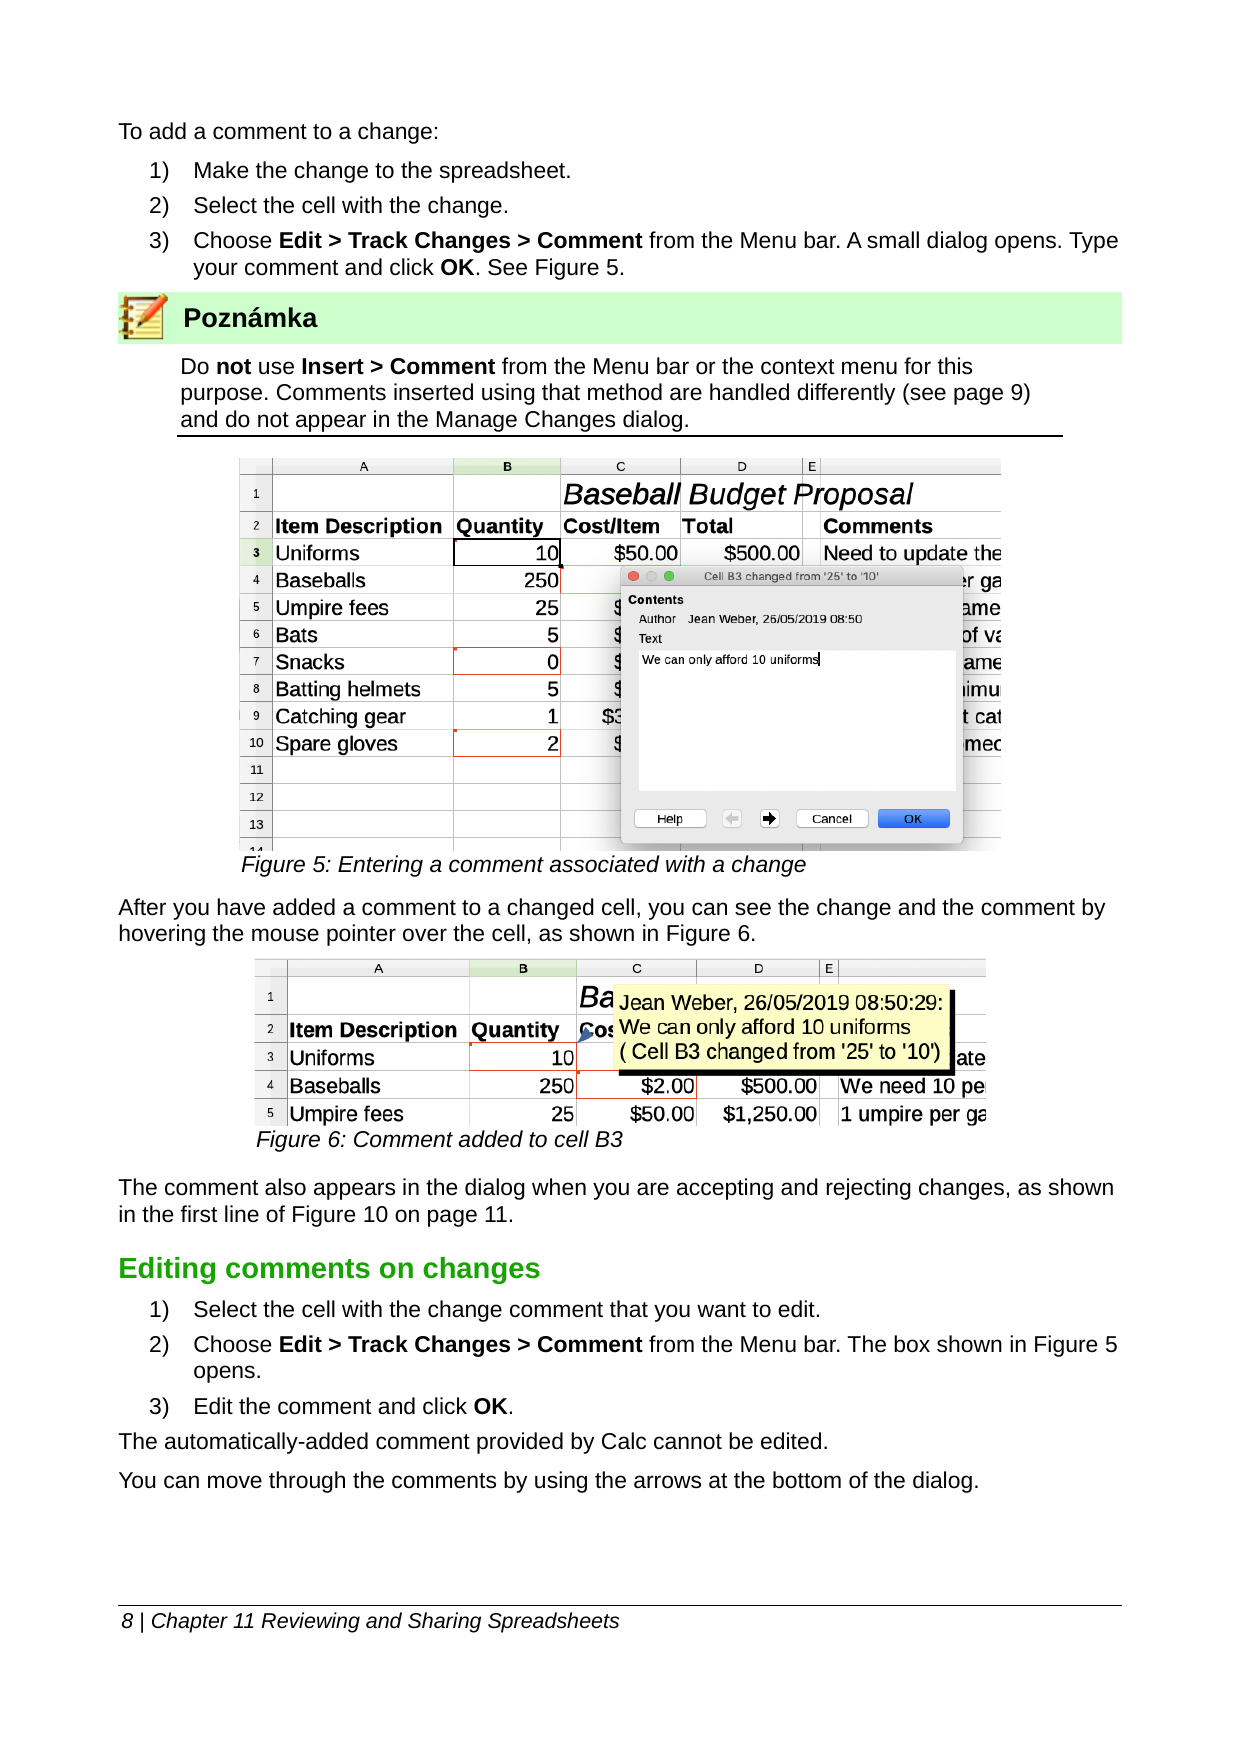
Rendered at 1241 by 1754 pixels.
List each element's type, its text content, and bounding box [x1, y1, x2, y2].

text After you have added a comment to a changed cell, you can see the change and the comment by hovering the mouse pointer over the cell, as shown in Figure 6. [118, 894, 1122, 946]
list Edit the comment and click OK. [169, 1393, 1122, 1419]
list Make the change to the spreadsheet. [169, 157, 1122, 183]
subtitle Poznámka [118, 292, 1122, 344]
picture [119, 292, 170, 343]
list Choose Edit > Track Changes > Comment from the Menu bar. The box shown in Figure 5 opens. [169, 1331, 1122, 1384]
picture [239, 458, 1001, 851]
list Select the cell with the change comment that you want to edit. [169, 1296, 1122, 1322]
subtitle Editing comments on changes [118, 1251, 1122, 1284]
text You can move through the comments by using the arrows at the bottom of the dialog. [118, 1467, 1122, 1493]
list Select the cell with the change. [169, 192, 1122, 218]
text Do not use Insert > Comment from the Menu bar or the context menu for this purpose. Comments inserted using that method are handled differently (see page 9) and do not appear in the Manage Changes dialog. [177, 350, 1063, 435]
picture [254, 958, 986, 1126]
text The automatically-added comment provided by Calc cannot be edited. [118, 1428, 1122, 1454]
text Figure 5: Entering a comment associated with a change [241, 851, 999, 877]
text Figure 6: Comment added to cell B3 [256, 1126, 984, 1152]
text The comment also appears in the dialog when you are accepting and rejecting changes, as shown in the first line of Figure 10 on page 11. [118, 1174, 1122, 1227]
list To add a comment to a change: [118, 118, 1122, 144]
list Choose Edit > Track Changes > Comment from the Menu bar. A small dialog opens. Type your comment and click OK. See Figure 5. [169, 227, 1122, 280]
